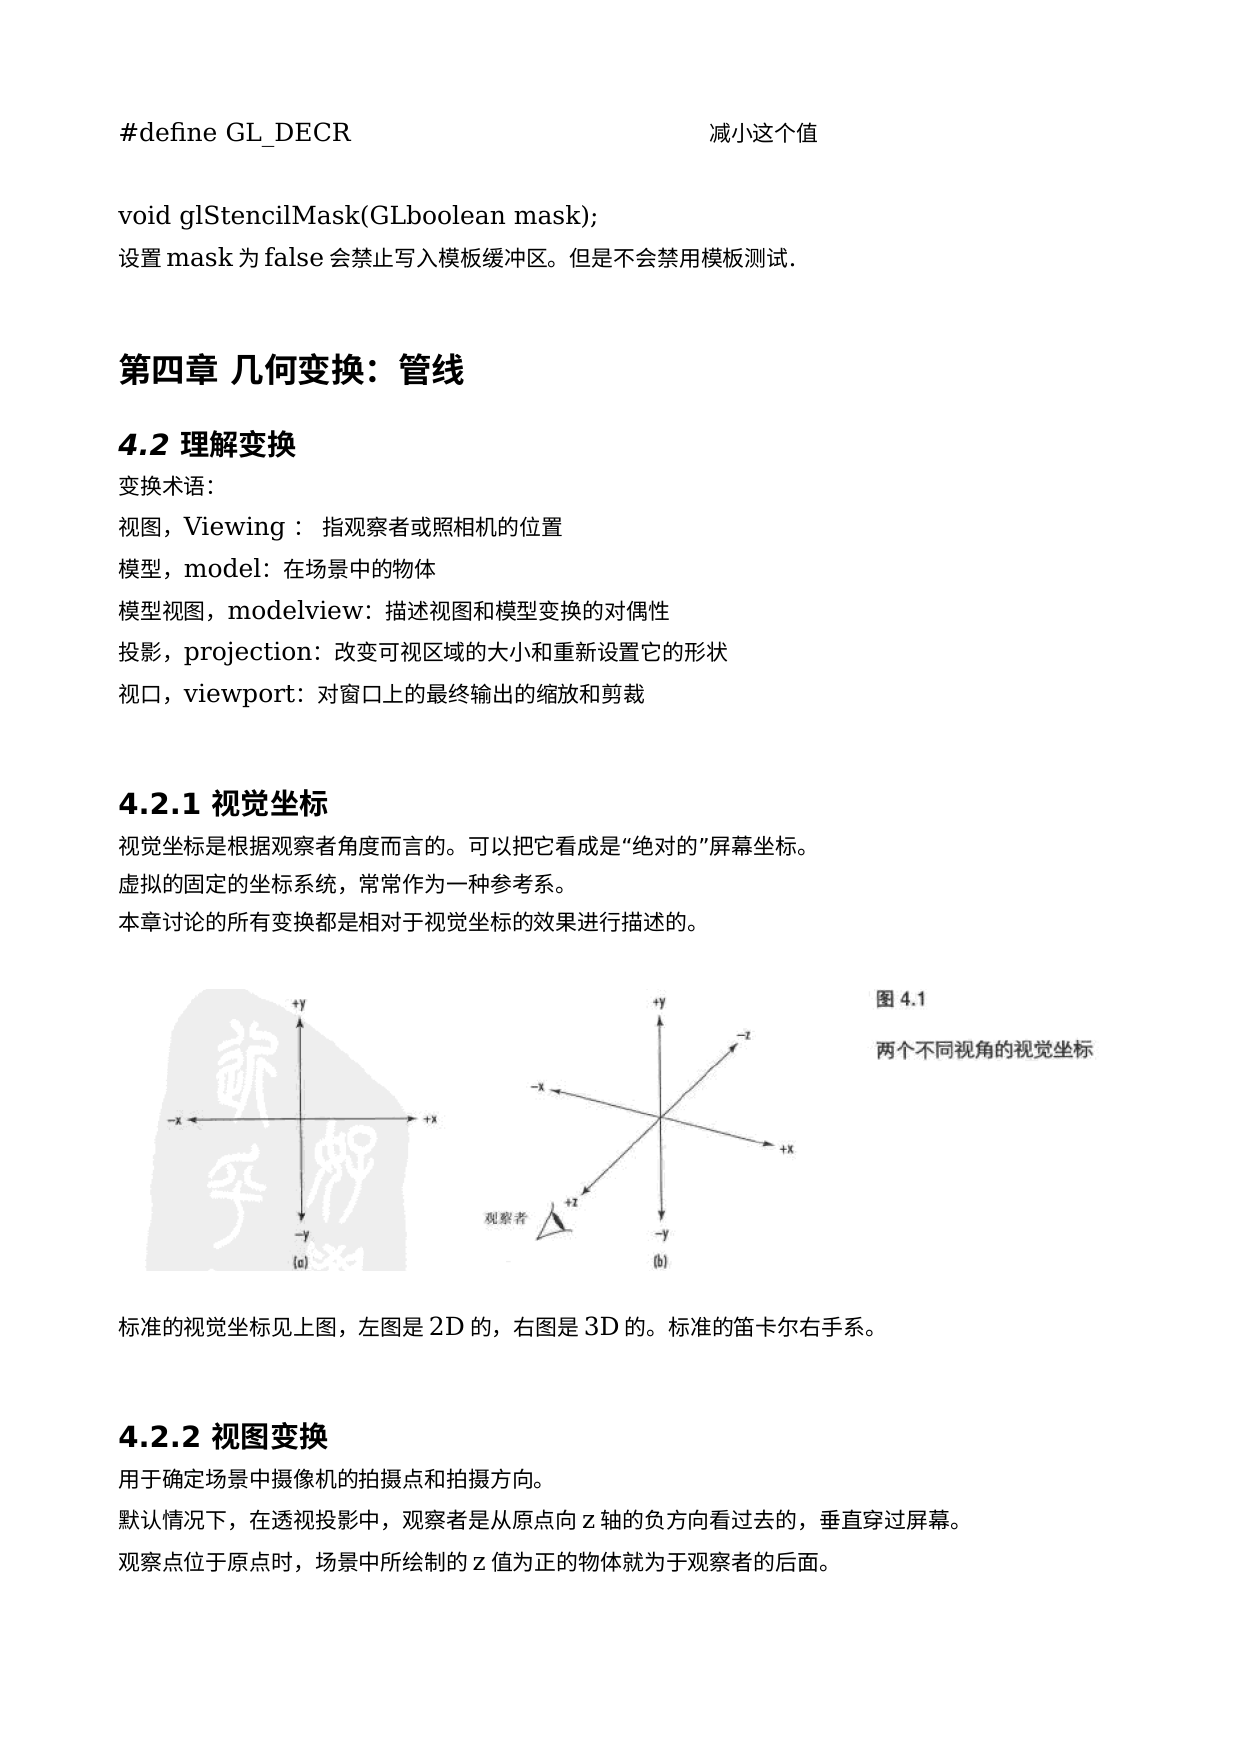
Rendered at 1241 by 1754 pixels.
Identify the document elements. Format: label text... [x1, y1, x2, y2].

text 用于确定场景中摄像机的拍摄点和拍摄方向。 [118, 1467, 1122, 1493]
text 视觉坐标是根据观察者角度而言的。可以把它看成是“绝对的”屏幕坐标。 [118, 834, 1122, 859]
text #define GL_DECR 减小这个值 [118, 118, 1122, 147]
text 视口，viewport：对窗口上的最终输出的缩放和剪裁 [118, 679, 1122, 708]
text 本章讨论的所有变换都是相对于视觉坐标的效果进行描述的。 [118, 910, 1122, 936]
text 视图，Viewing ： 指观察者或照相机的位置 [118, 512, 1122, 542]
text 虚拟的固定的坐标系统，常常作为一种参考系。 [118, 872, 1122, 897]
text 观察点位于原点时，场景中所绘制的z值为正的物体就为于观察者的后面。 [118, 1547, 1122, 1576]
subtitle 4.2.1 视觉坐标 [118, 787, 1122, 821]
subtitle 4.2.2 视图变换 [118, 1421, 1122, 1455]
text 模型，model：在场景中的物体 [118, 554, 1122, 583]
text 模型视图，modelview：描述视图和模型变换的对偶性 [118, 596, 1122, 625]
text 设置mask为false会禁止写入模板缓冲区。但是不会禁用模板测试. [118, 243, 1122, 272]
text 投影，projection：改变可视区域的大小和重新设置它的形状 [118, 637, 1122, 667]
text 变换术语： [118, 474, 1122, 500]
picture [118, 989, 1123, 1271]
subtitle 4.2 理解变换 [118, 428, 1122, 462]
text 默认情况下，在透视投影中，观察者是从原点向z轴的负方向看过去的，垂直穿过屏幕。 [118, 1505, 1122, 1534]
text 标准的视觉坐标见上图，左图是2D的，右图是3D的。标准的笛卡尔右手系。 [118, 1312, 1122, 1342]
subtitle 第四章 几何变换：管线 [118, 351, 1122, 391]
text void glStencilMask(GLboolean mask); [118, 201, 1122, 231]
